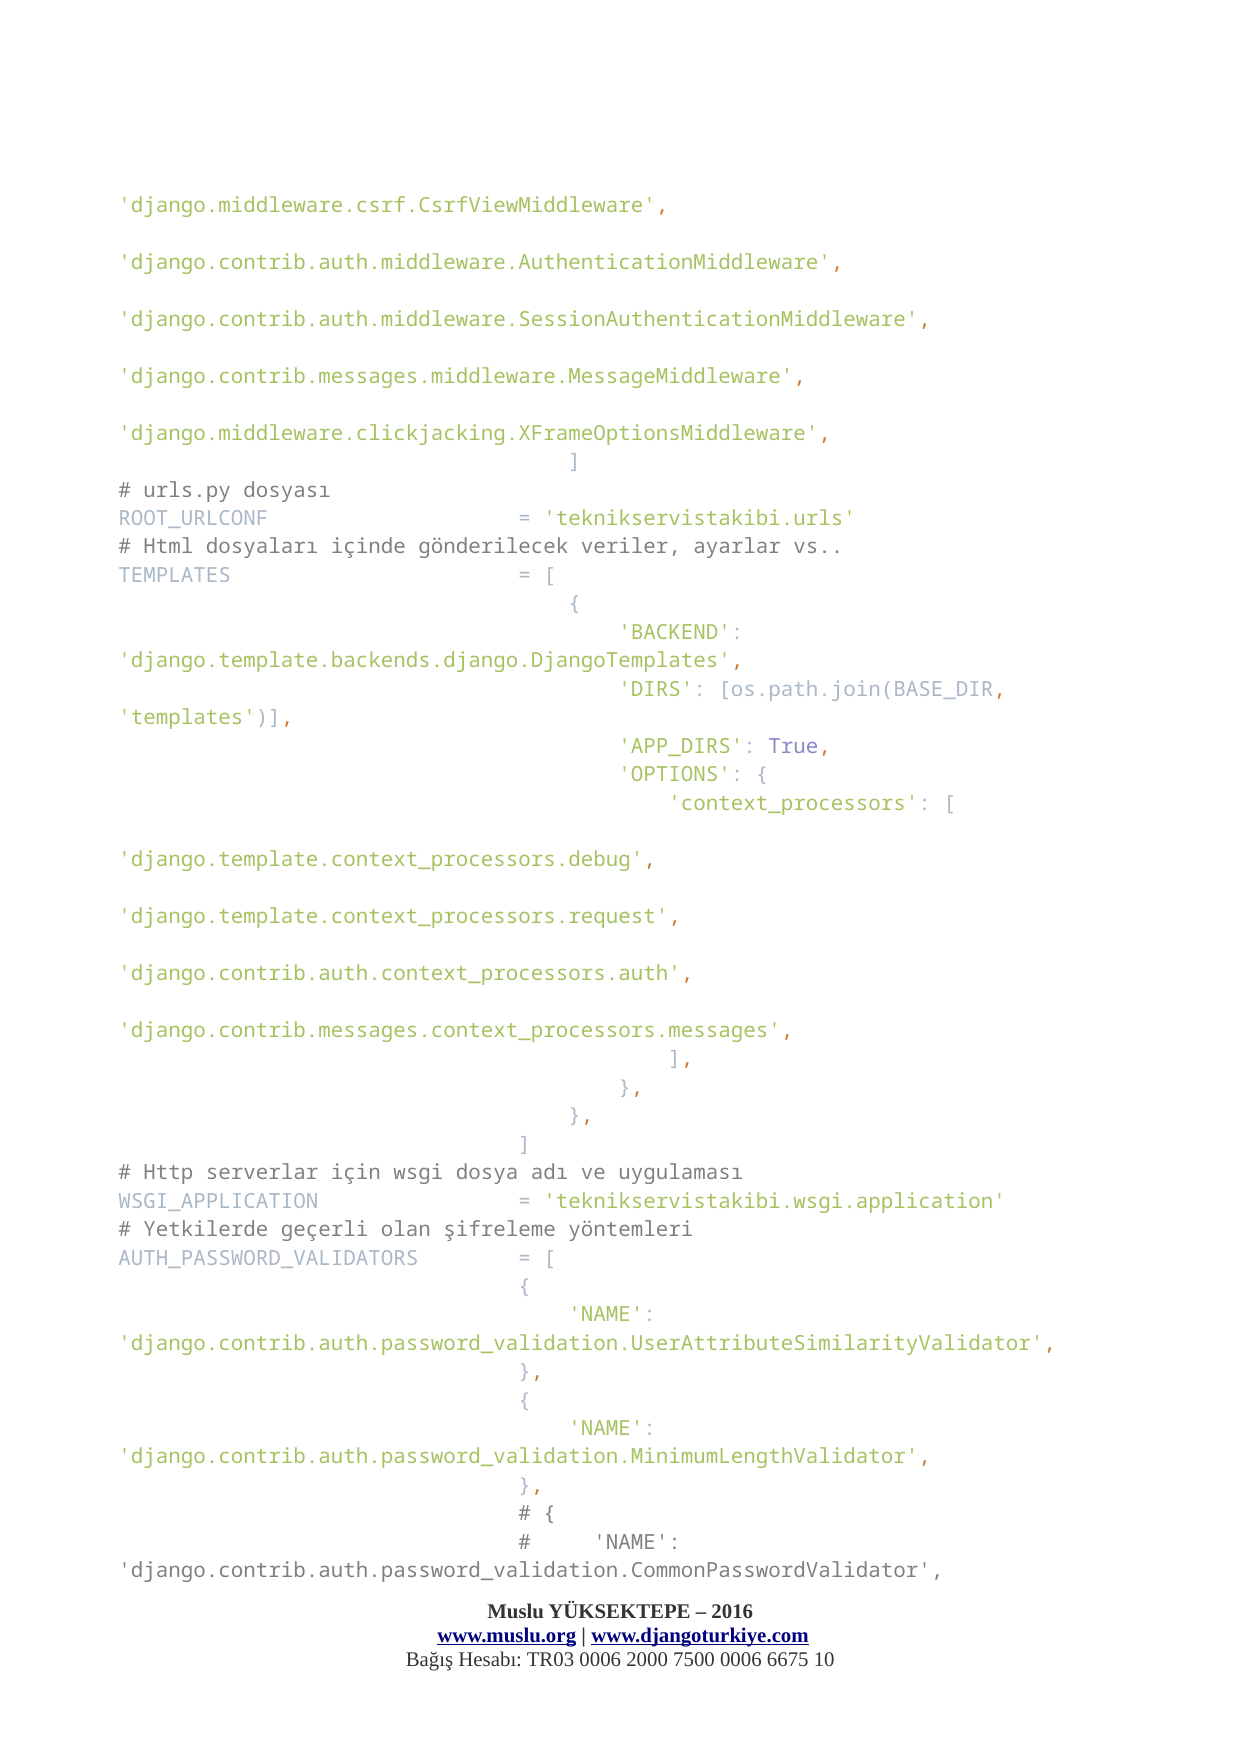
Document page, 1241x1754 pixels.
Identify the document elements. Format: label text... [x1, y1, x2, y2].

text 'django.template.context_processors.debug', [118, 816, 1122, 873]
text 'DIRS': [os.path.join(BASE_DIR, 'templates')], [118, 674, 1122, 731]
text # Yetkilerde geçerli olan şifreleme yöntemleri [118, 1214, 1122, 1243]
text # Html dosyaları içinde gönderilecek veriler, ayarlar vs.. [118, 532, 1122, 560]
text 'django.contrib.auth.context_processors.auth', [118, 930, 1122, 987]
text { [118, 1271, 1122, 1299]
text ] [118, 446, 1122, 475]
text 'django.contrib.auth.middleware.AuthenticationMiddleware', [118, 219, 1122, 276]
text 'django.contrib.auth.middleware.SessionAuthenticationMiddleware', [118, 276, 1122, 333]
text 'django.middleware.clickjacking.XFrameOptionsMiddleware', [118, 389, 1122, 446]
text ], [118, 1043, 1122, 1072]
text 'BACKEND': 'django.template.backends.django.DjangoTemplates', [118, 617, 1122, 674]
text }, [118, 1356, 1122, 1385]
text 'django.template.context_processors.request', [118, 873, 1122, 930]
text }, [118, 1100, 1122, 1129]
text 'NAME': 'django.contrib.auth.password_validation.UserAttributeSimilarityValidator', [118, 1299, 1122, 1356]
text 'OPTIONS': { [118, 759, 1122, 788]
text WSGI_APPLICATION = 'teknikservistakibi.wsgi.application' [118, 1186, 1122, 1214]
text 'django.contrib.messages.middleware.MessageMiddleware', [118, 333, 1122, 389]
text }, [118, 1072, 1122, 1100]
text 'APP_DIRS': True, [118, 731, 1122, 759]
text 'context_processors': [ [118, 788, 1122, 816]
text ] [118, 1129, 1122, 1157]
text # urls.py dosyası [118, 475, 1122, 503]
text 'django.contrib.messages.context_processors.messages', [118, 987, 1122, 1043]
text }, [118, 1470, 1122, 1498]
text # Http serverlar için wsgi dosya adı ve uygulaması [118, 1157, 1122, 1186]
text 'django.middleware.csrf.CsrfViewMiddleware', [118, 162, 1122, 219]
text TEMPLATES = [ [118, 560, 1122, 588]
text 'NAME': 'django.contrib.auth.password_validation.MinimumLengthValidator', [118, 1413, 1122, 1470]
text # { [118, 1498, 1122, 1527]
text ROOT_URLCONF = 'teknikservistakibi.urls' [118, 503, 1122, 532]
text # 'NAME': 'django.contrib.auth.password_validation.CommonPasswordValidator', [118, 1527, 1122, 1584]
text AUTH_PASSWORD_VALIDATORS = [ [118, 1243, 1122, 1271]
text { [118, 588, 1122, 617]
text { [118, 1385, 1122, 1413]
